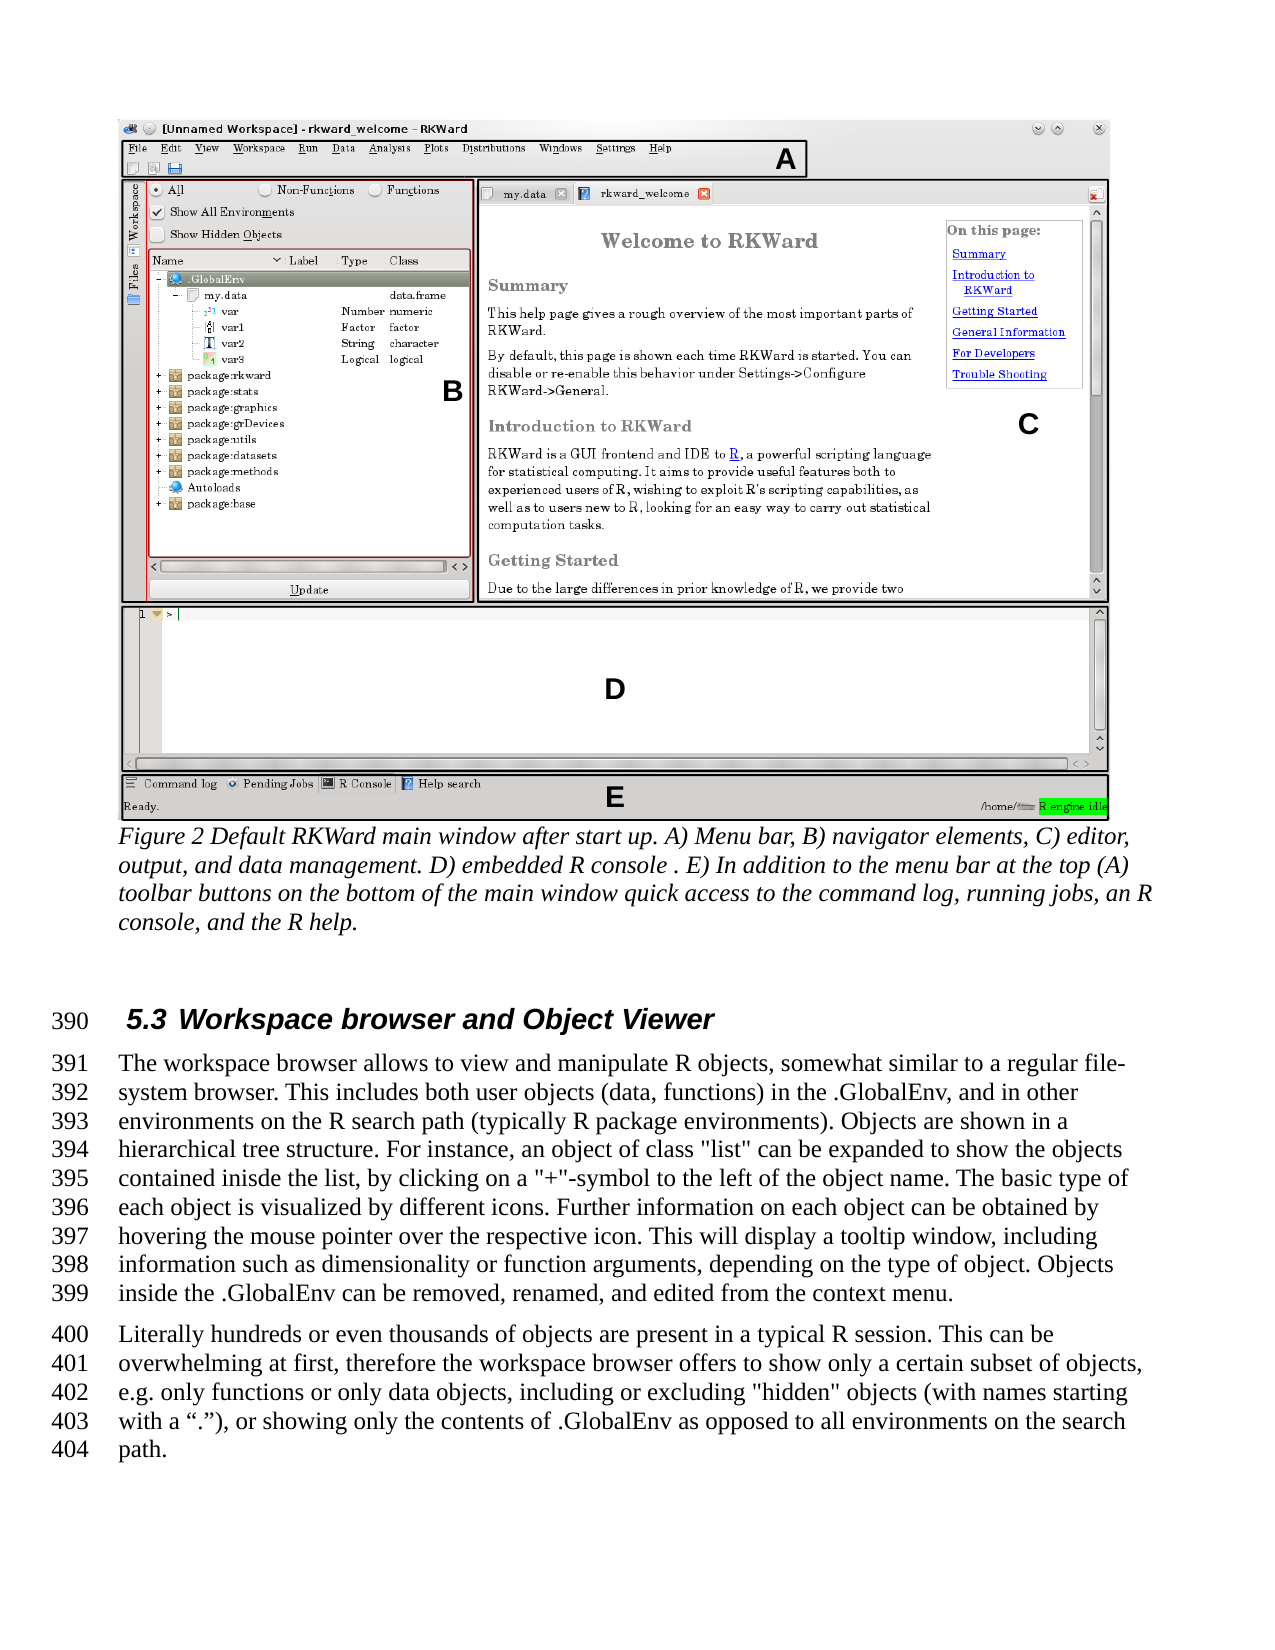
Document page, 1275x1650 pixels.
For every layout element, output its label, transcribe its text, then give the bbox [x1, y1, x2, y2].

text Literally hundreds or even thousands of objects are present in a typical R session. This can be overwhelming at first, therefore the workspace browser offers to show only a certain subset of objects, e.g. only functions or only data objects, including or excluding "hidden" objects (with names starting with a “.”), or showing only the contents of .GlobalEnv as opposed to all environments on the search path. [118, 1319, 1157, 1463]
text Figure 2 Default RKWard main window after start up. A) Menu bar, B) navigator elements, C) editor, output, and data management. D) embedded R console . E) In addition to the menu bar at the top (A) toolbar buttons on the bottom of the main window quick access to the command log, running jobs, an R console, and the R help. [118, 119, 1157, 936]
subtitle Workspace browser and Object Viewer [118, 1002, 1157, 1036]
text The workspace browser allows to view and manipulate R objects, somewhat similar to a regular file-system browser. This includes both user objects (data, functions) in the .GlobalEnv, and in other environments on the R search path (typically R package environments). Objects are shown in a hierarchical tree structure. For instance, an object of class "list" can be expanded to show the objects contained inisde the list, by clicking on a "+"-symbol to the left of the object name. The basic type of each object is visualized by different icons. Further information on each object can be obtained by hovering the mouse pointer over the respective icon. This will display a tooltip window, including information such as dimensionality or function arguments, depending on the type of object. Objects inside the .GlobalEnv can be removed, renamed, and edited from the context menu. [118, 1048, 1157, 1307]
